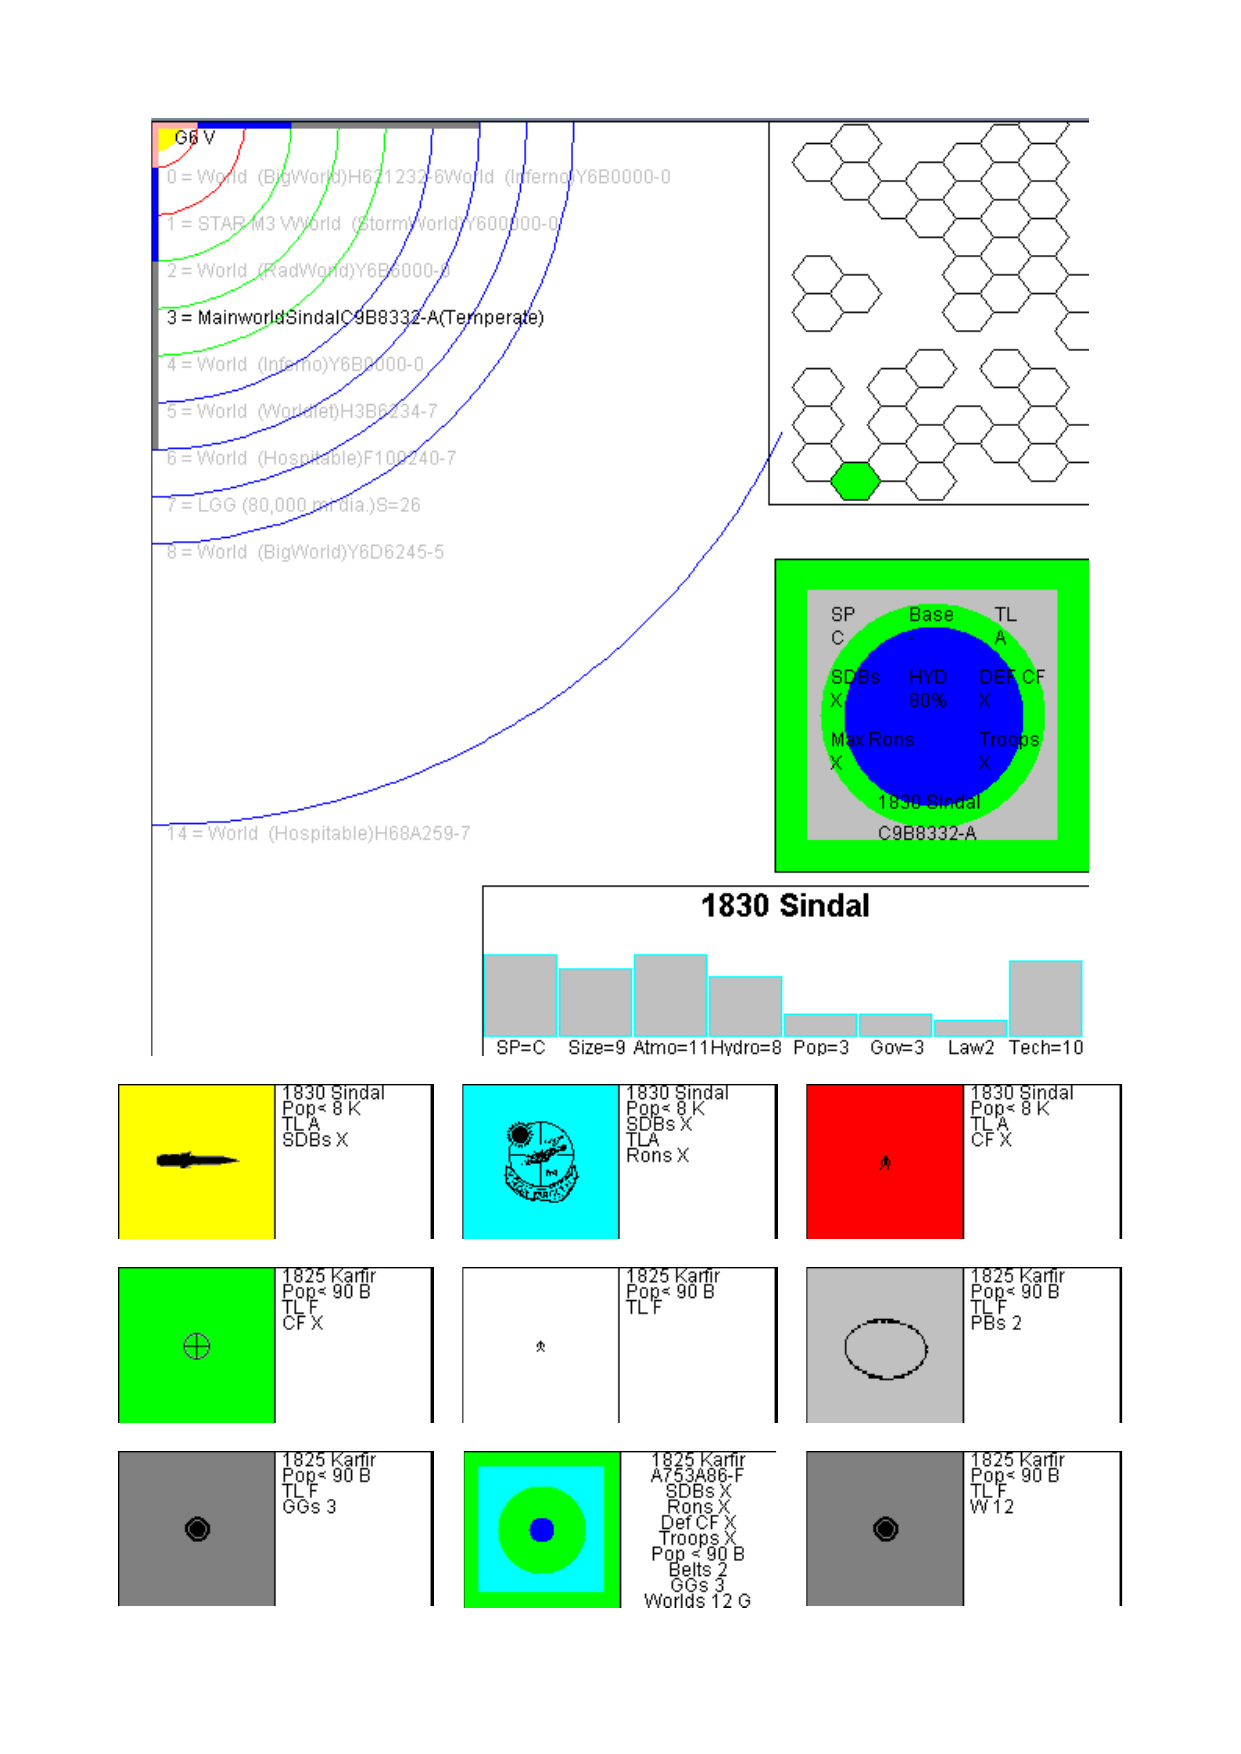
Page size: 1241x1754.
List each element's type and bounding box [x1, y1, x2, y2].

picture [462, 1084, 778, 1239]
picture [151, 118, 1089, 1056]
picture [118, 1084, 434, 1239]
picture [463, 1451, 777, 1608]
picture [118, 1451, 434, 1606]
picture [806, 1084, 1123, 1239]
picture [806, 1267, 1123, 1423]
picture [806, 1451, 1123, 1606]
picture [118, 1267, 434, 1423]
picture [462, 1267, 778, 1423]
